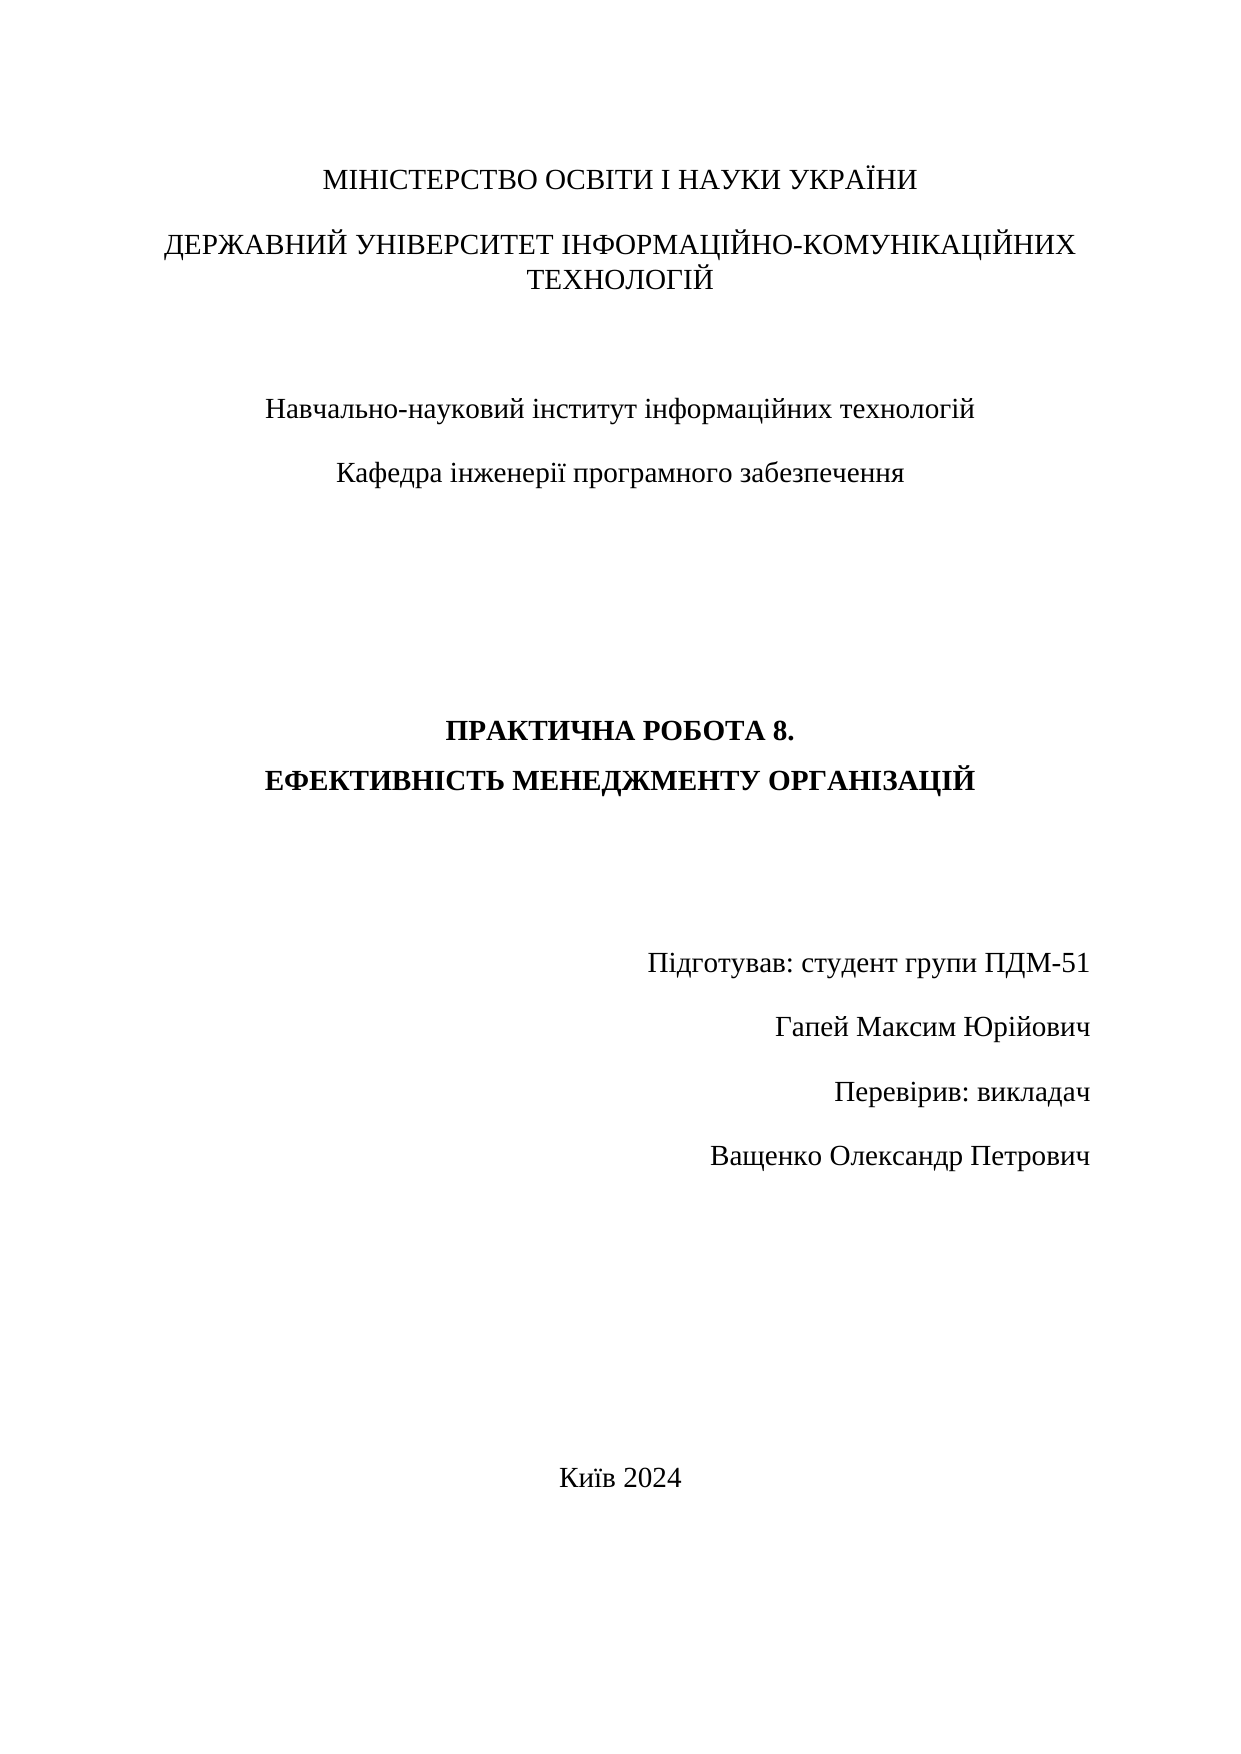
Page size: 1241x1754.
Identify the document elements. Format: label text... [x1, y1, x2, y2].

text Гапей Максим Юрійович [150, 1009, 1090, 1043]
text Ващенко Олександр Петрович [150, 1138, 1090, 1172]
text Підготував: студент групи ПДМ-51 [150, 945, 1090, 978]
text Київ 2024 [150, 1460, 1090, 1493]
text Кафедра інженерії програмного забезпечення [150, 455, 1090, 489]
text ПРАКТИЧНА РОБОТА 8. [150, 713, 1090, 746]
text Перевірив: викладач [150, 1074, 1090, 1107]
text ДЕРЖАВНИЙ УНІВЕРСИТЕТ ІНФОРМАЦІЙНО-КОМУНІКАЦІЙНИХ ТЕХНОЛОГІЙ [150, 227, 1090, 296]
text Навчально-науковий інститут інформаційних технологій [150, 391, 1090, 424]
text МІНІСТЕРСТВО ОСВІТИ І НАУКИ УКРАЇНИ [150, 162, 1090, 196]
text ЕФЕКТИВНІСТЬ МЕНЕДЖМЕНТУ ОРГАНІЗАЦІЙ [150, 763, 1090, 797]
